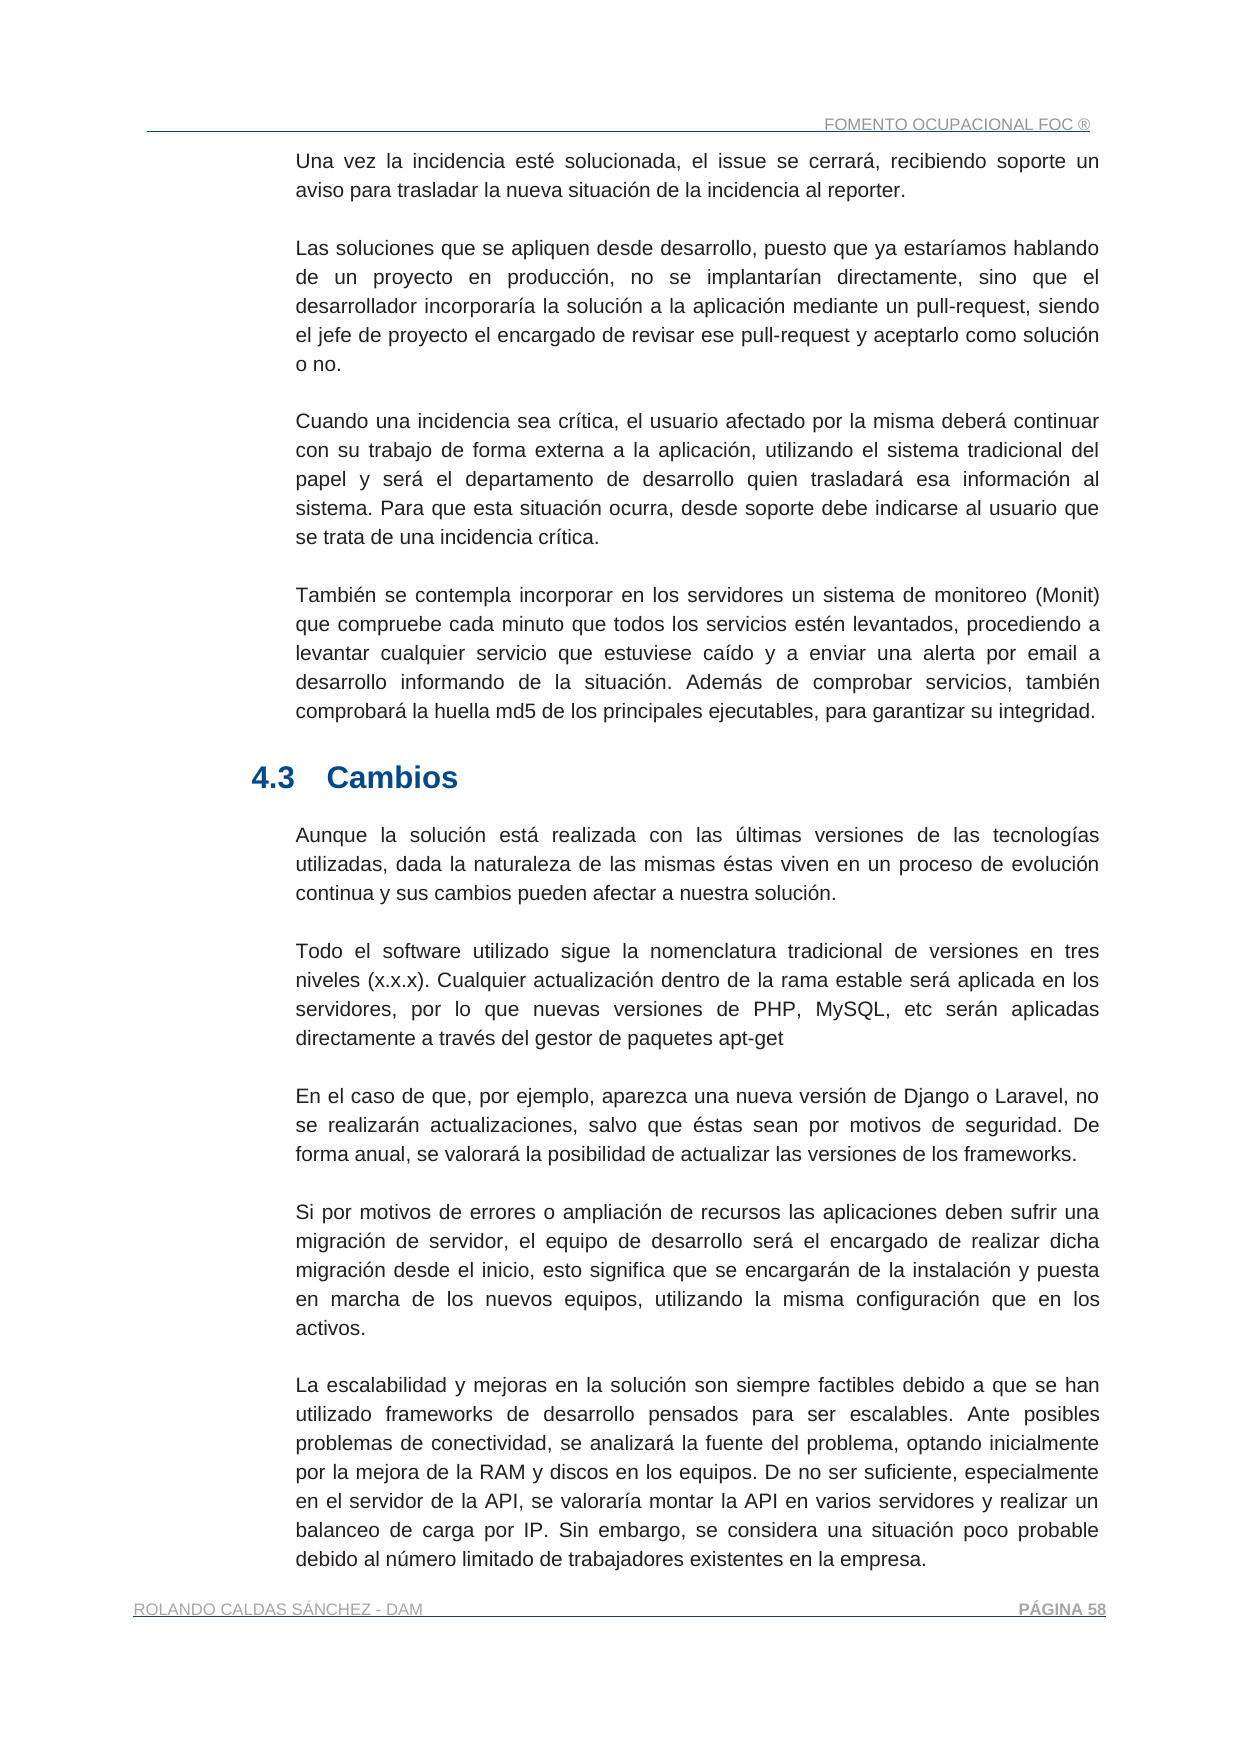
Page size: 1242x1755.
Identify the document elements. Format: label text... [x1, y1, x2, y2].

list Cambios [251, 759, 1106, 794]
text También se contempla incorporar en los servidores un sistema de monitoreo (Monit) que compruebe cada minuto que todos los servicios estén levantados, procediendo a levantar cualquier servicio que estuviese caído y a enviar una alerta por email a desarrollo informando de la situación. Además de comprobar servicios, también comprobará la huella md5 de los principales ejecutables, para garantizar su integridad. [295, 583, 1101, 723]
text Aunque la solución está realizada con las últimas versiones de las tecnologías utilizadas, dada la naturaleza de las mismas éstas viven en un proceso de evolución continua y sus cambios pueden afectar a nuestra solución. [295, 823, 1101, 905]
text La escalabilidad y mejoras en la solución son siempre factibles debido a que se han utilizado frameworks de desarrollo pensados para ser escalables. Ante posibles problemas de conectividad, se analizará la fuente del problema, optando inicialmente por la mejora de la RAM y discos en los equipos. De no ser suficiente, especialmente en el servidor de la API, se valoraría montar la API en varios servidores y realizar un balanceo de carga por IP. Sin embargo, se considera una situación poco probable debido al número limitado de trabajadores existentes en la empresa. [295, 1373, 1101, 1571]
text Todo el software utilizado sigue la nomenclatura tradicional de versiones en tres niveles (x.x.x). Cualquier actualización dentro de la rama estable será aplicada en los servidores, por lo que nuevas versiones de PHP, MySQL, etc serán aplicadas directamente a través del gestor de paquetes apt-get [295, 939, 1101, 1050]
text Cuando una incidencia sea crítica, el usuario afectado por la misma deberá continuar con su trabajo de forma externa a la aplicación, utilizando el sistema tradicional del papel y será el departamento de desarrollo quien trasladará esa información al sistema. Para que esta situación ocurra, desde soporte debe indicarse al usuario que se trata de una incidencia crítica. [295, 409, 1101, 549]
text Si por motivos de errores o ampliación de recursos las aplicaciones deben sufrir una migración de servidor, el equipo de desarrollo será el encargado de realizar dicha migración desde el inicio, esto significa que se encargarán de la instalación y puesta en marcha de los nuevos equipos, utilizando la misma configuración que en los activos. [295, 1199, 1101, 1339]
text En el caso de que, por ejemplo, aparezca una nueva versión de Django o Laravel, no se realizarán actualizaciones, salvo que éstas sean por motivos de seguridad. De forma anual, se valorará la posibilidad de actualizar las versiones de los frameworks. [295, 1084, 1101, 1166]
text Las soluciones que se apliquen desde desarrollo, puesto que ya estaríamos hablando de un proyecto en producción, no se implantarían directamente, sino que el desarrollador incorporaría la solución a la aplicación mediante un pull-request, siendo el jefe de proyecto el encargado de revisar ese pull-request y aceptarlo como solución o no. [295, 236, 1101, 375]
text Una vez la incidencia esté solucionada, el issue se cerrará, recibiendo soporte un aviso para trasladar la nueva situación de la incidencia al reporter. [295, 149, 1101, 202]
